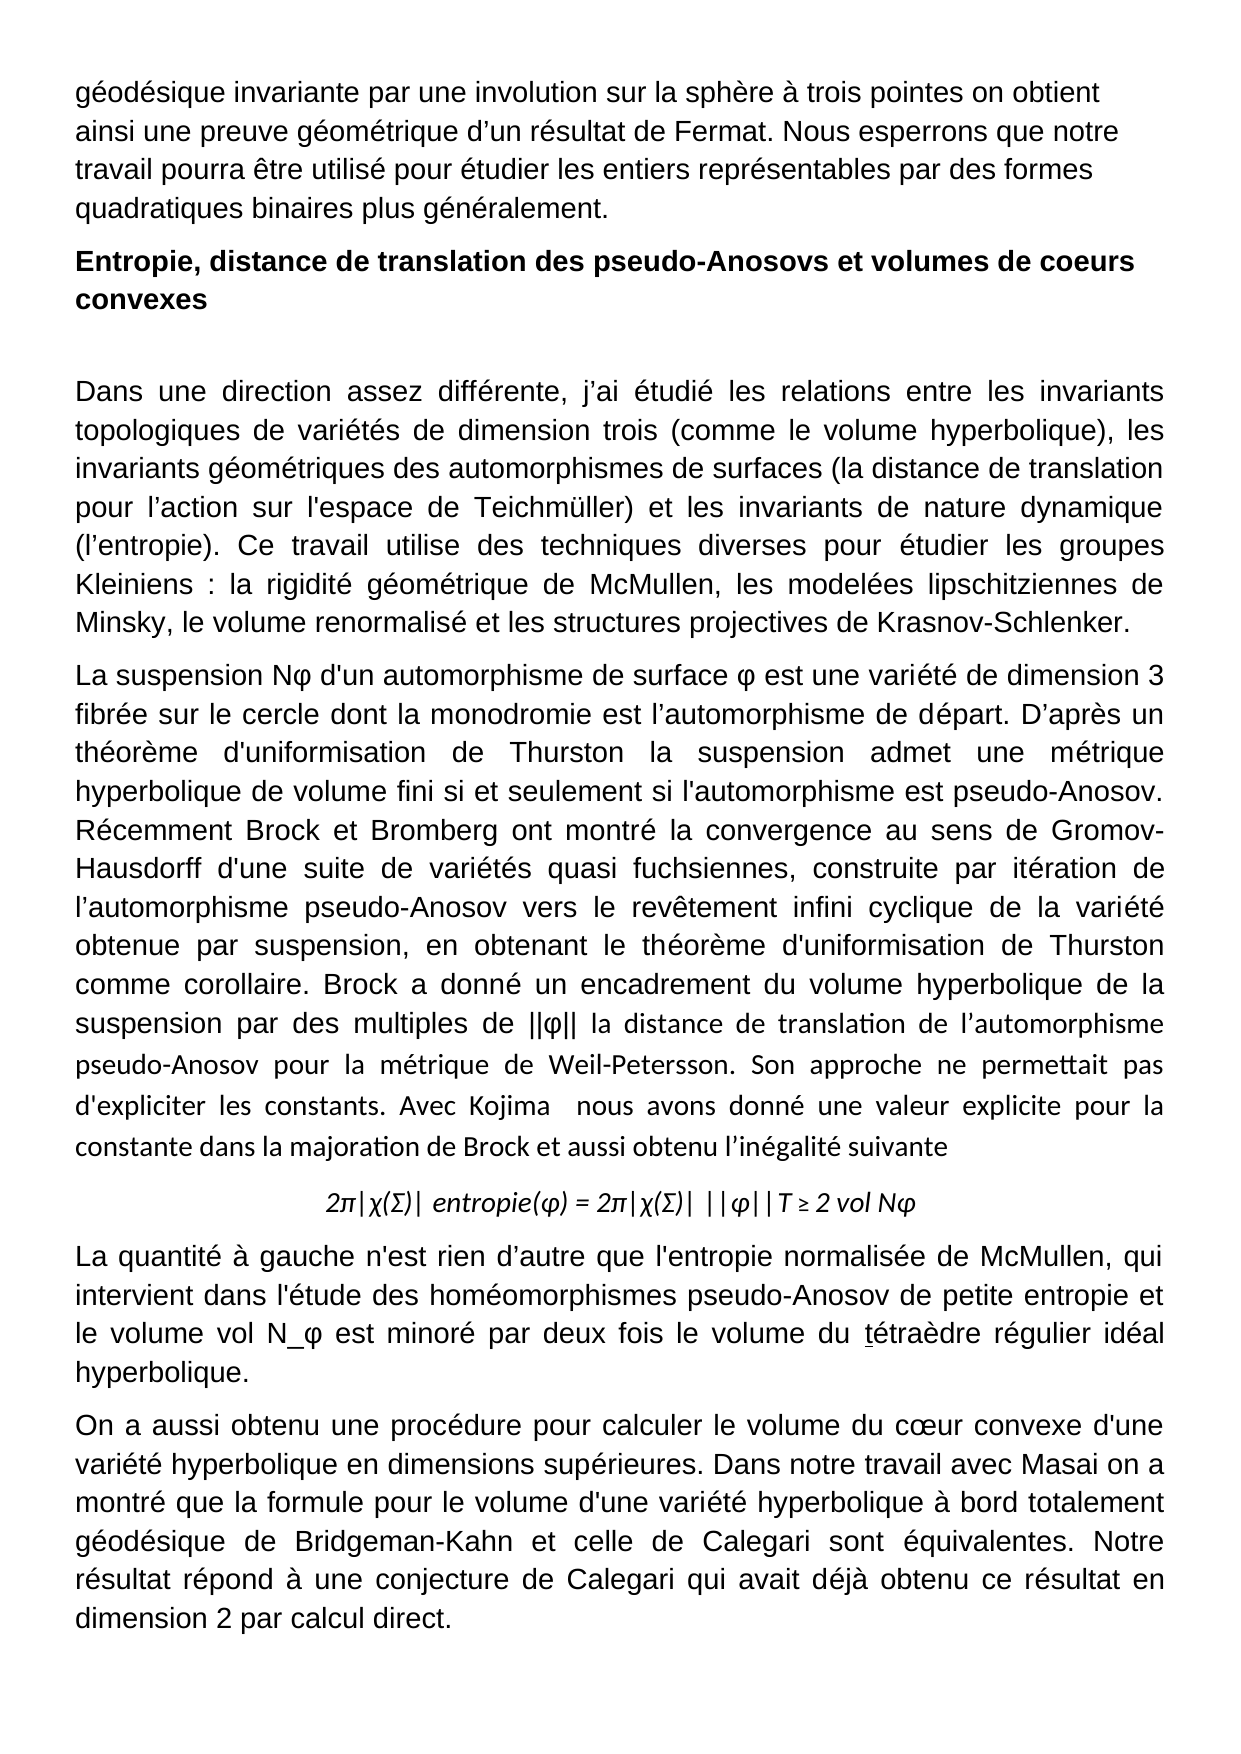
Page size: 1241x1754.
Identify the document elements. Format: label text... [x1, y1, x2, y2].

text géodésique invariante par une involution sur la sphère à trois pointes on obtient ainsi une preuve géométrique d’un résultat de Fermat. Nous esperrons que notre travail pourra être utilisé pour étudier les entiers représentables par des formes quadratiques binaires plus généralement. [75, 75, 1165, 224]
text Dans une direction assez différente, j’ai étudié les relations entre les invariants topologiques de variétés de dimension trois (comme le volume hyperbolique), les invariants géométriques des automorphismes de surfaces (la distance de translation pour l’action sur l'espace de Teichmüller) et les invariants de nature dynamique (l’entropie). Ce travail utilise des techniques diverses pour étudier les groupes Kleiniens : la rigidité géométrique de McMullen, les modelées lipschitziennes de Minsky, le volume renormalisé et les structures projectives de Krasnov-Schlenker. [75, 374, 1165, 639]
text On a aussi obtenu une procédure pour calculer le volume du cœur convexe d'une variété hyperbolique en dimensions supérieures. Dans notre travail avec Masai on a montré que la formule pour le volume d'une variété hyperbolique à bord totalement géodésique de Bridgeman-Kahn et celle de Calegari sont équivalentes. Notre résultat répond à une conjecture de Calegari qui avait déjà obtenu ce résultat en dimension 2 par calcul direct. [75, 1408, 1165, 1634]
text La suspension Nφ d'un automorphisme de surface φ est une variété de dimension 3 fibrée sur le cercle dont la monodromie est l’automorphisme de départ. D’après un théorème d'uniformisation de Thurston la suspension admet une métrique hyperbolique de volume fini si et seulement si l'automorphisme est pseudo-Anosov. Récemment Brock et Bromberg ont montré la convergence au sens de Gromov-Hausdorff d'une suite de variétés quasi fuchsiennes, construite par itération de l’automorphisme pseudo-Anosov vers le revêtement infini cyclique de la variété obtenue par suspension, en obtenant le théorème d'uniformisation de Thurston comme corollaire. Brock a donné un encadrement du volume hyperbolique de la suspension par des multiples de ||φ|| la distance de translation de l’automorphisme pseudo-Anosov pour la métrique de Weil-Petersson. Son approche ne permettait pas d'expliciter les constants. Avec Kojima nous avons donné une valeur explicite pour la constante dans la majoration de Brock et aussi obtenu l’inégalité suivante [75, 658, 1165, 1164]
text La quantité à gauche n'est rien d’autre que l'entropie normalisée de McMullen, qui intervient dans l'étude des homéomorphismes pseudo-Anosov de petite entropie et le volume vol N_φ est minoré par deux fois le volume du tétraèdre régulier idéal hyperbolique. [75, 1239, 1165, 1388]
text Entropie, distance de translation des pseudo-Anosovs et volumes de coeurs convexes [75, 244, 1165, 316]
text 2π|χ(Σ)| entropie(φ) = 2π|χ(Σ)| ||φ||T ≥ 2 vol Nφ [75, 1184, 1165, 1219]
